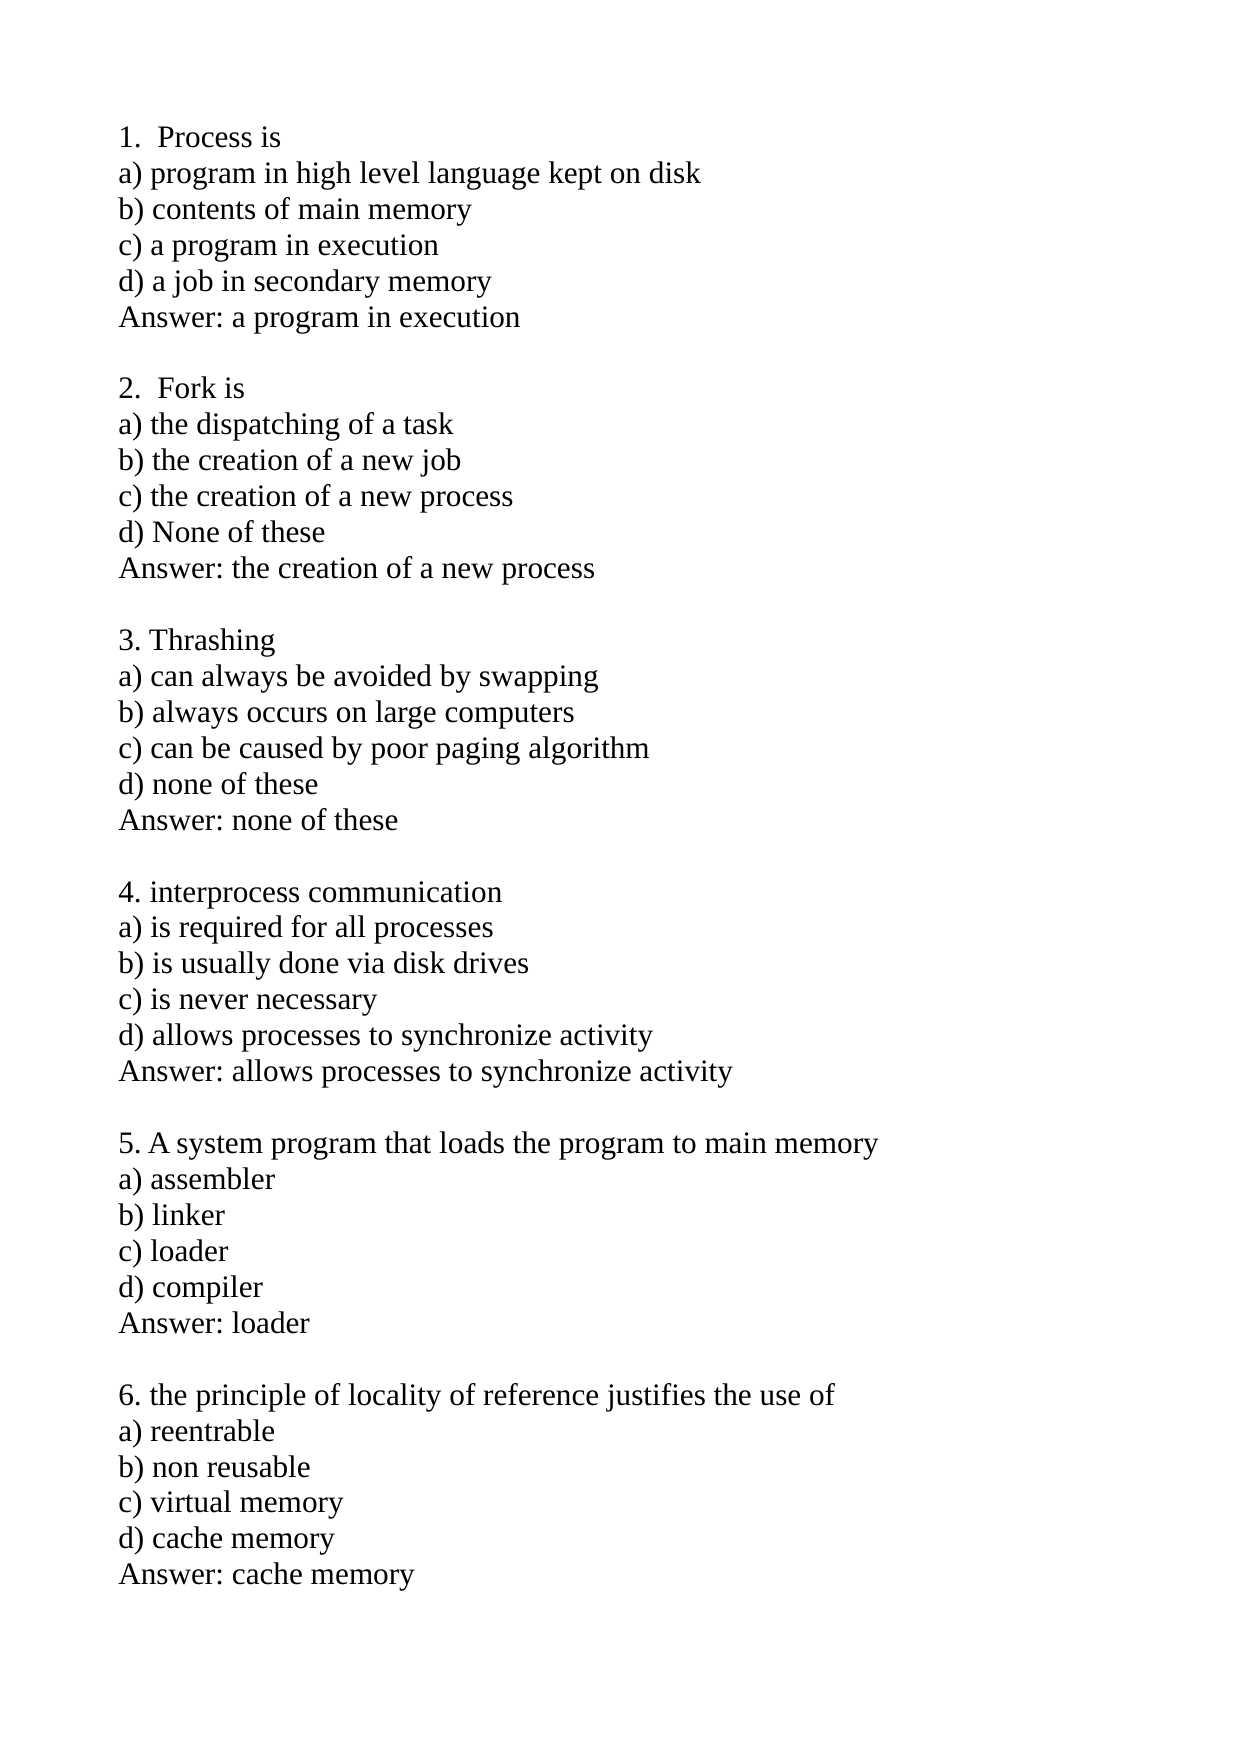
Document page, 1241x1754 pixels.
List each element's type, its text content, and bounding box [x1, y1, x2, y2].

text b) non reusable [118, 1448, 1122, 1484]
text c) the creation of a new process [118, 477, 1122, 513]
text a) reentrable [118, 1412, 1122, 1448]
text 6. the principle of locality of reference justifies the use of [118, 1376, 1122, 1412]
text b) the creation of a new job [118, 442, 1122, 477]
text d) a job in secondary memory [118, 262, 1122, 298]
text 2. Fork is [118, 370, 1122, 406]
text c) a program in execution [118, 226, 1122, 262]
text Answer: allows processes to synchronize activity [118, 1052, 1122, 1088]
text a) assembler [118, 1160, 1122, 1196]
text a) program in high level language kept on disk [118, 154, 1122, 190]
text d) none of these [118, 765, 1122, 801]
text Answer: none of these [118, 801, 1122, 837]
text b) contents of main memory [118, 190, 1122, 226]
text 3. Thrashing [118, 621, 1122, 657]
text a) the dispatching of a task [118, 406, 1122, 442]
text c) is never necessary [118, 981, 1122, 1017]
text a) is required for all processes [118, 909, 1122, 945]
text 5. A system program that loads the program to main memory [118, 1124, 1122, 1160]
text b) always occurs on large computers [118, 693, 1122, 729]
text c) loader [118, 1232, 1122, 1268]
text d) compiler [118, 1268, 1122, 1304]
text b) is usually done via disk drives [118, 945, 1122, 981]
text Answer: loader [118, 1304, 1122, 1340]
text d) allows processes to synchronize activity [118, 1017, 1122, 1052]
text Answer: cache memory [118, 1556, 1122, 1592]
text a) can always be avoided by swapping [118, 657, 1122, 693]
text 4. interprocess communication [118, 873, 1122, 909]
text Answer: a program in execution [118, 298, 1122, 334]
text d) cache memory [118, 1520, 1122, 1556]
text c) virtual memory [118, 1484, 1122, 1520]
text Answer: the creation of a new process [118, 549, 1122, 585]
text c) can be caused by poor paging algorithm [118, 729, 1122, 765]
text d) None of these [118, 513, 1122, 549]
text 1. Process is [118, 118, 1122, 154]
text b) linker [118, 1196, 1122, 1232]
